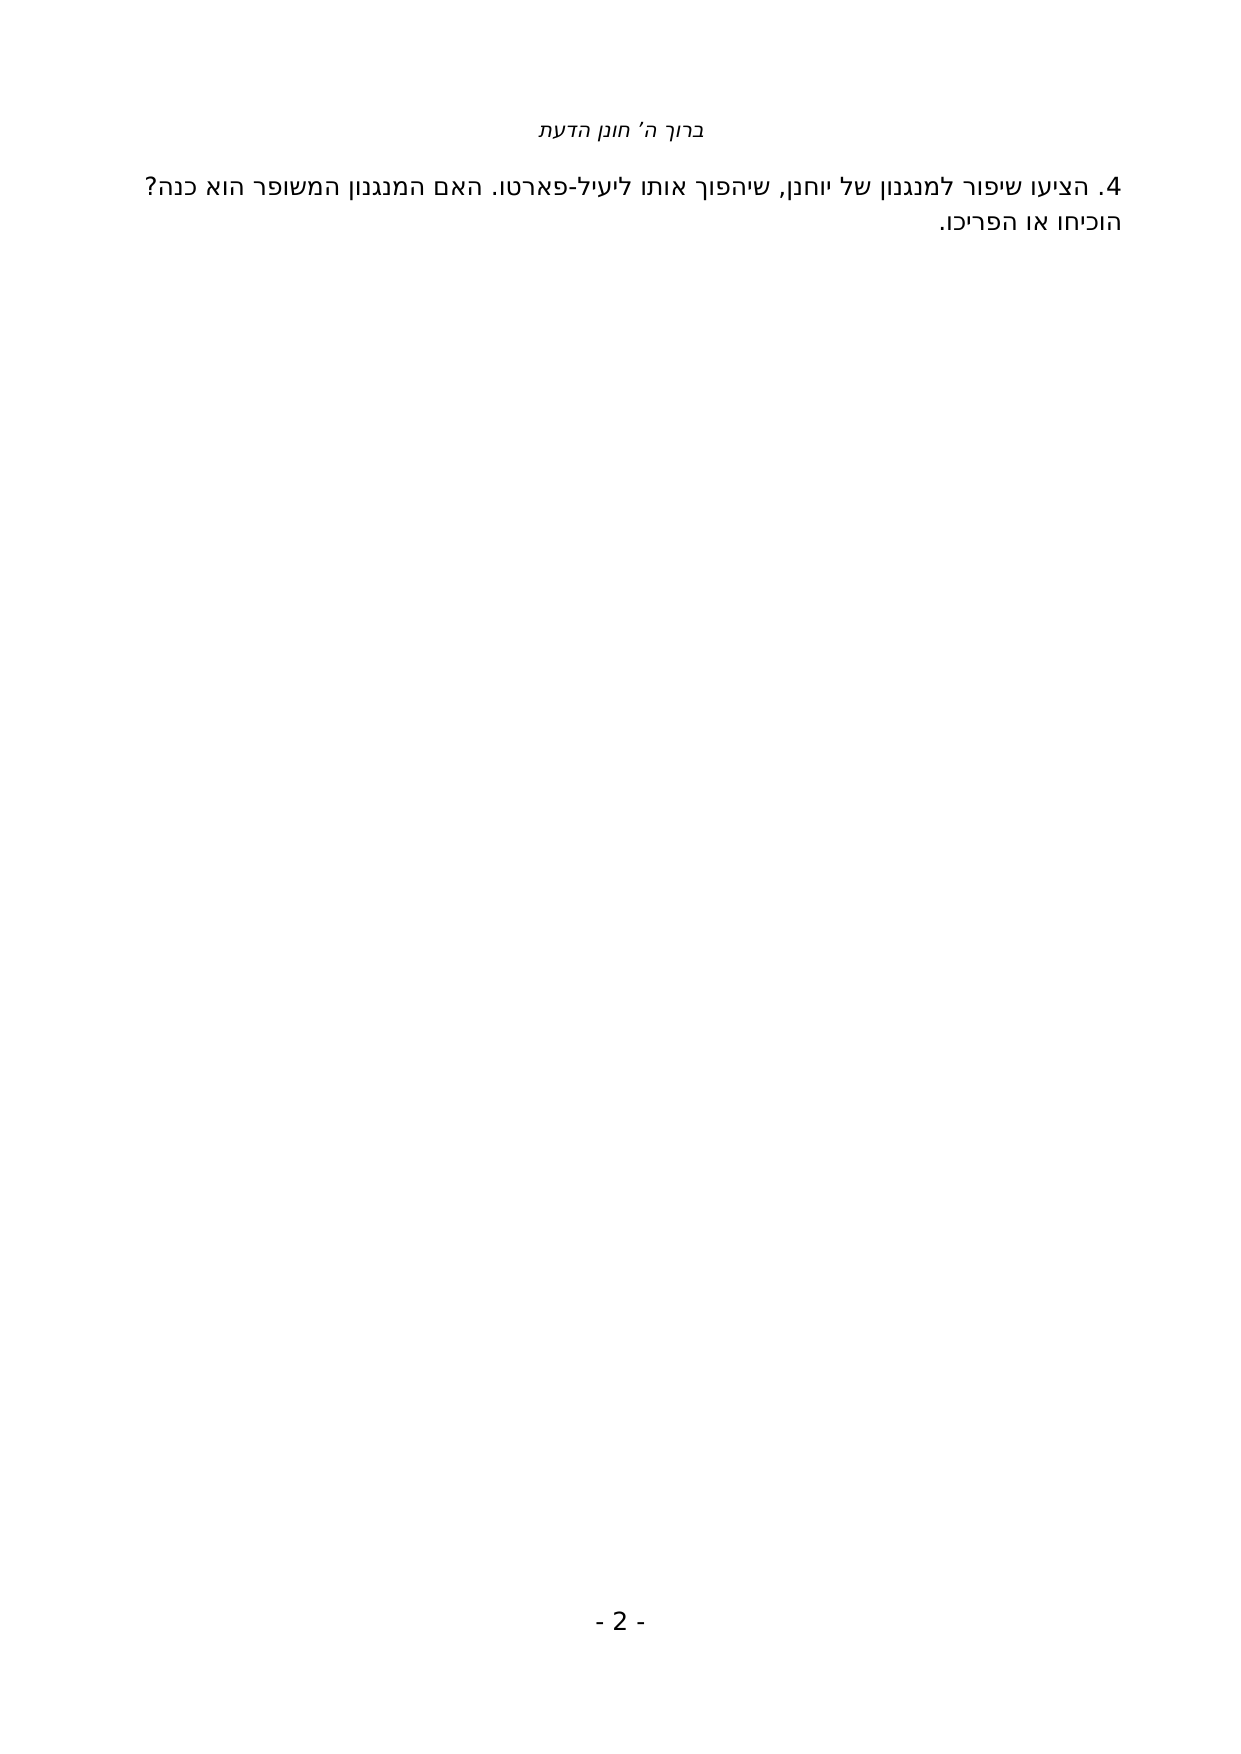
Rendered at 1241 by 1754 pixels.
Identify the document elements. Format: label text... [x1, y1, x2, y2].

text 4. הציעו שיפור למנגנון של יוחנן, שיהפוך אותו ליעיל-פארטו. האם המנגנון המשופר הוא כנה? הוכיחו או הפריכו. [118, 172, 1122, 236]
